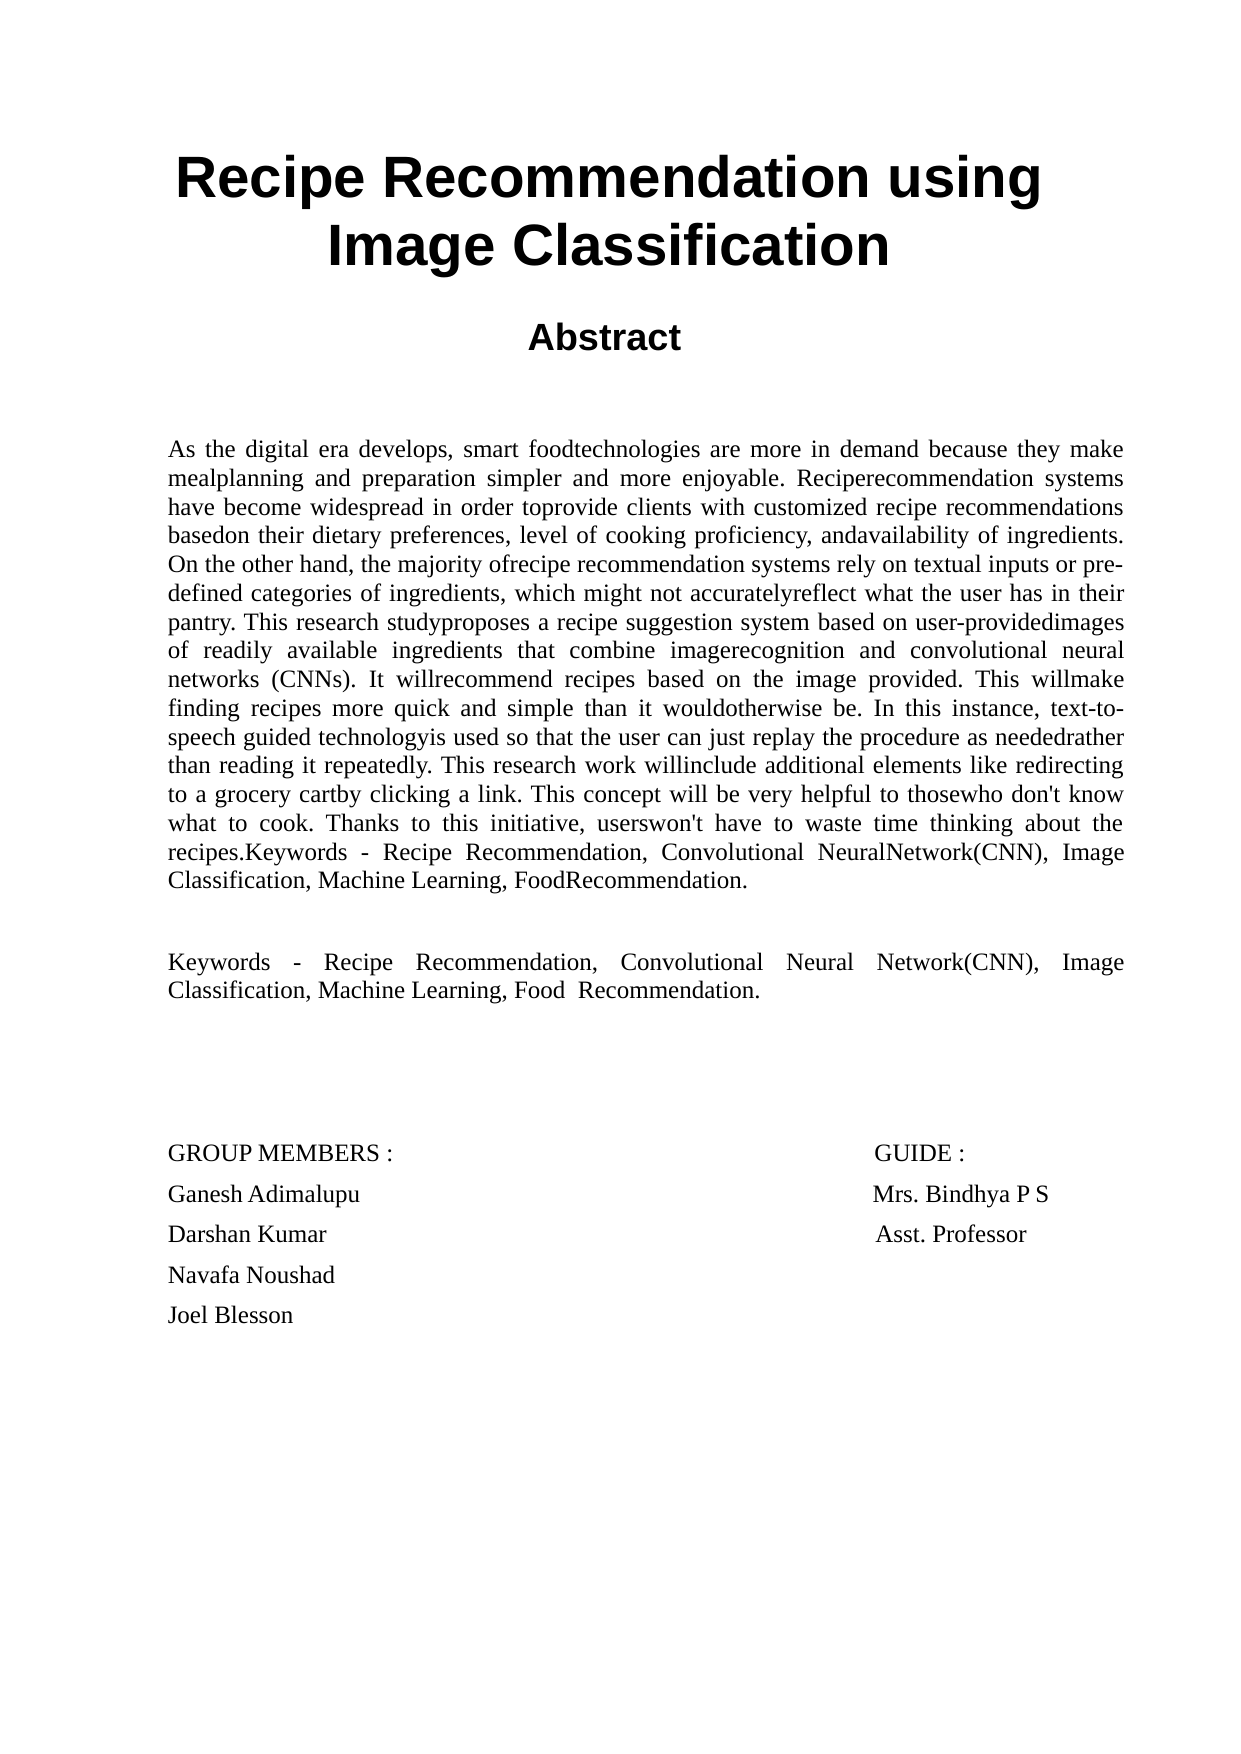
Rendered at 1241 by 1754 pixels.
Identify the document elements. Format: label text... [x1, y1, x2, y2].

text As the digital era develops, smart foodtechnologies are more in demand because they make mealplanning and preparation simpler and more enjoyable. Reciperecommendation systems have become widespread in order toprovide clients with customized recipe recommendations basedon their dietary preferences, level of cooking proficiency, andavailability of ingredients. On the other hand, the majority ofrecipe recommendation systems rely on textual inputs or pre-defined categories of ingredients, which might not accuratelyreflect what the user has in their pantry. This research studyproposes a recipe suggestion system based on user-providedimages of readily available ingredients that combine imagerecognition and convolutional neural networks (CNNs). It willrecommend recipes based on the image provided. This willmake finding recipes more quick and simple than it wouldotherwise be. In this instance, text-to-speech guided technologyis used so that the user can just replay the procedure as neededrather than reading it repeatedly. This research work willinclude additional elements like redirecting to a grocery cartby clicking a link. This concept will be very helpful to thosewho don't know what to cook. Thanks to this initiative, userswon't have to waste time thinking about the recipes.Keywords - Recipe Recommendation, Convolutional NeuralNetwork(CNN), Image Classification, Machine Learning, FoodRecommendation. [168, 434, 1125, 894]
title Recipe Recommendation using Image Classification [94, 143, 1125, 277]
text Darshan Kumar Asst. Professor [168, 1219, 1125, 1248]
subtitle Abstract [94, 315, 1125, 358]
text GROUP MEMBERS : GUIDE : [168, 1138, 1125, 1167]
text Ganesh Adimalupu Mrs. Bindhya P S [168, 1179, 1125, 1207]
text Joel Blesson [168, 1301, 1125, 1329]
text Navafa Noushad [168, 1260, 1125, 1289]
text Keywords - Recipe Recommendation, Convolutional Neural Network(CNN), Image Classification, Machine Learning, Food Recommendation. [168, 947, 1125, 1004]
